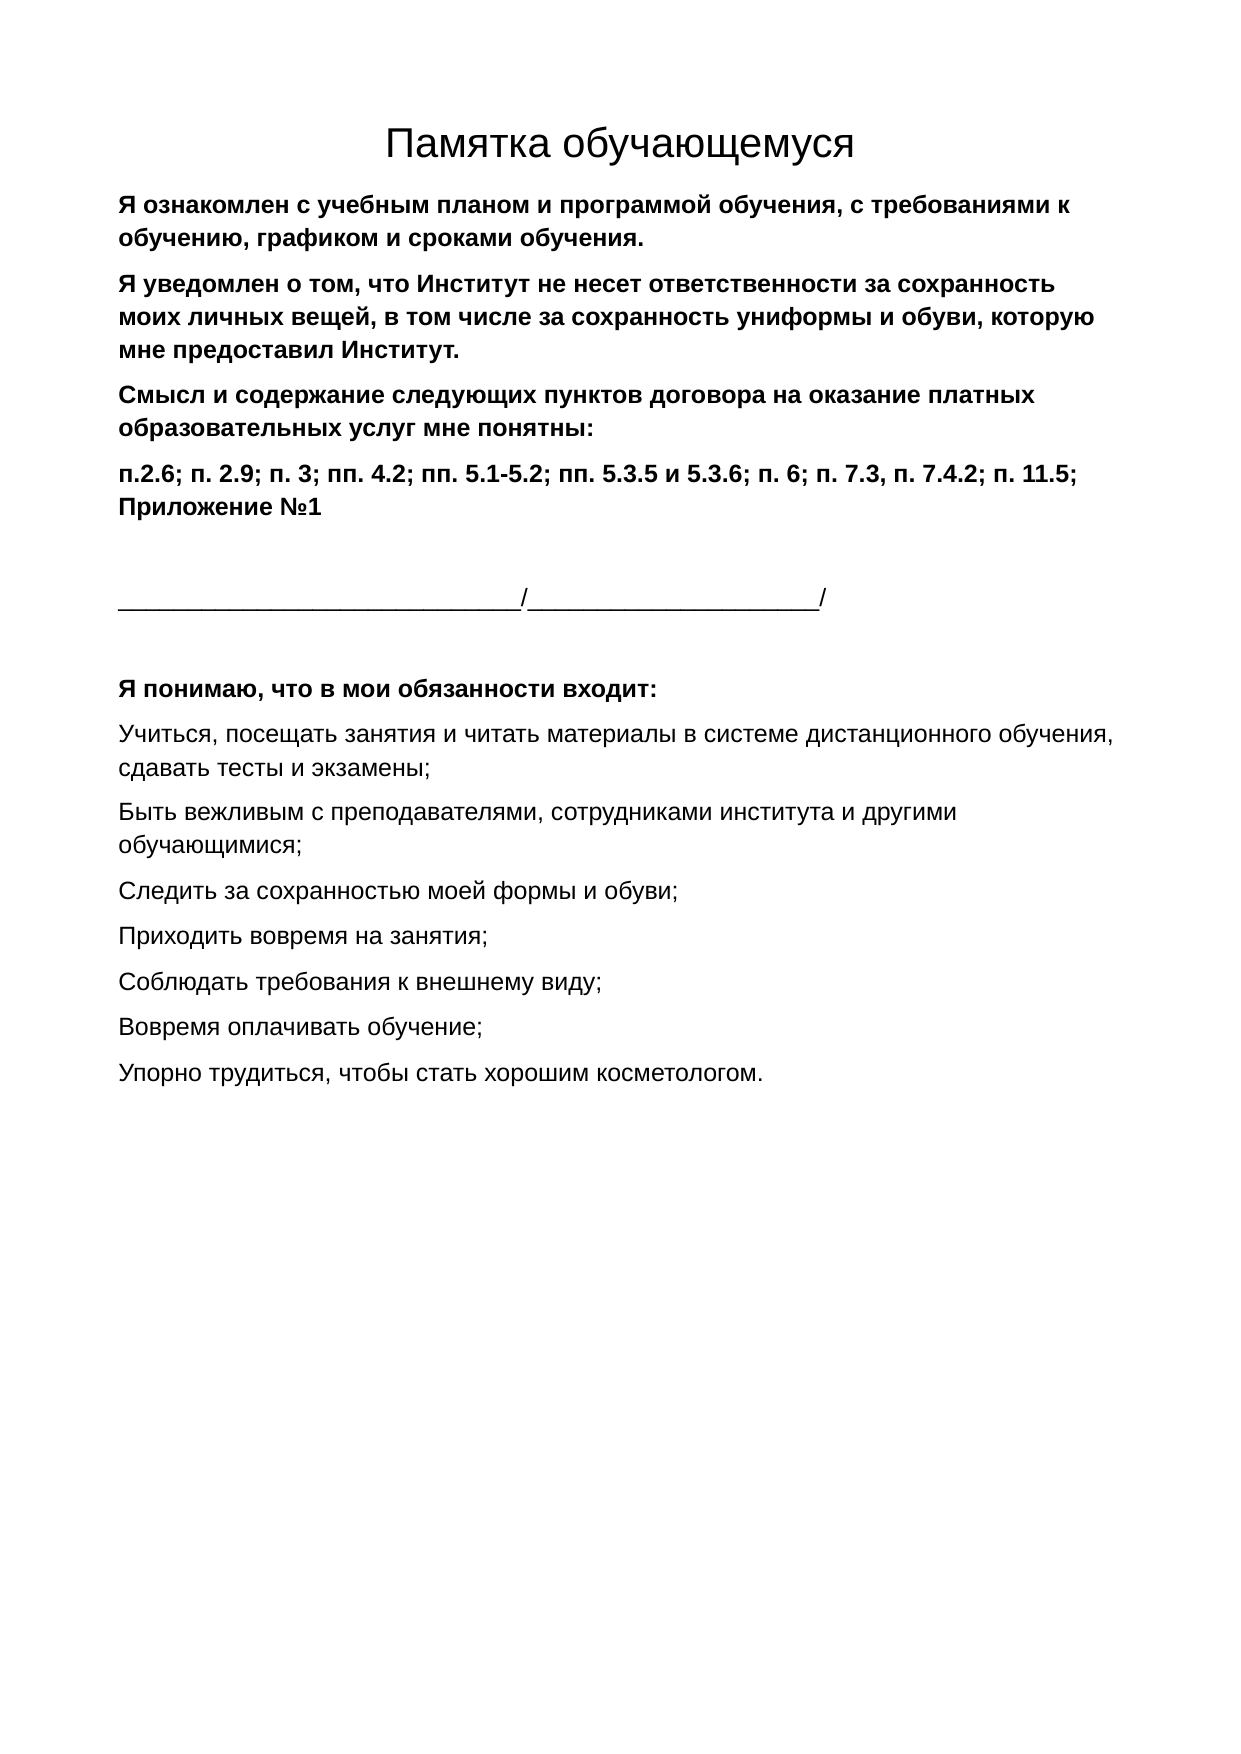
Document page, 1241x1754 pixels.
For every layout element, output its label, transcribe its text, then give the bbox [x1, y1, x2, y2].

text Я уведомлен о том, что Институт не несет ответственности за сохранность моих личных вещей, в том числе за сохранность униформы и обуви, которую мне предоставил Институт. [118, 269, 1122, 363]
text _____________________________/_____________________/ [118, 583, 1122, 612]
text п.2.6; п. 2.9; п. 3; пп. 4.2; пп. 5.1-5.2; пп. 5.3.5 и 5.3.6; п. 6; п. 7.3, п. 7.4.2; п. 11.5; Приложение №1 [118, 459, 1122, 521]
text Я понимаю, что в мои обязанности входит: [118, 674, 1122, 703]
text Упорно трудиться, чтобы стать хорошим косметологом. [118, 1058, 1122, 1087]
text Соблюдать требования к внешнему виду; [118, 967, 1122, 996]
text Следить за сохранностью моей формы и обуви; [118, 876, 1122, 904]
text Вовремя оплачивать обучение; [118, 1012, 1122, 1041]
text Я ознакомлен с учебным планом и программой обучения, с требованиями к обучению, графиком и сроками обучения. [118, 190, 1122, 252]
text Памятка обучающемуся [118, 118, 1122, 166]
text Смысл и содержание следующих пунктов договора на оказание платных образовательных услуг мне понятны: [118, 380, 1122, 442]
text Учиться, посещать занятия и читать материалы в системе дистанционного обучения, сдавать тесты и экзамены; [118, 719, 1122, 781]
text Приходить вовремя на занятия; [118, 921, 1122, 950]
text Быть вежливым с преподавателями, сотрудниками института и другими обучающимися; [118, 797, 1122, 859]
